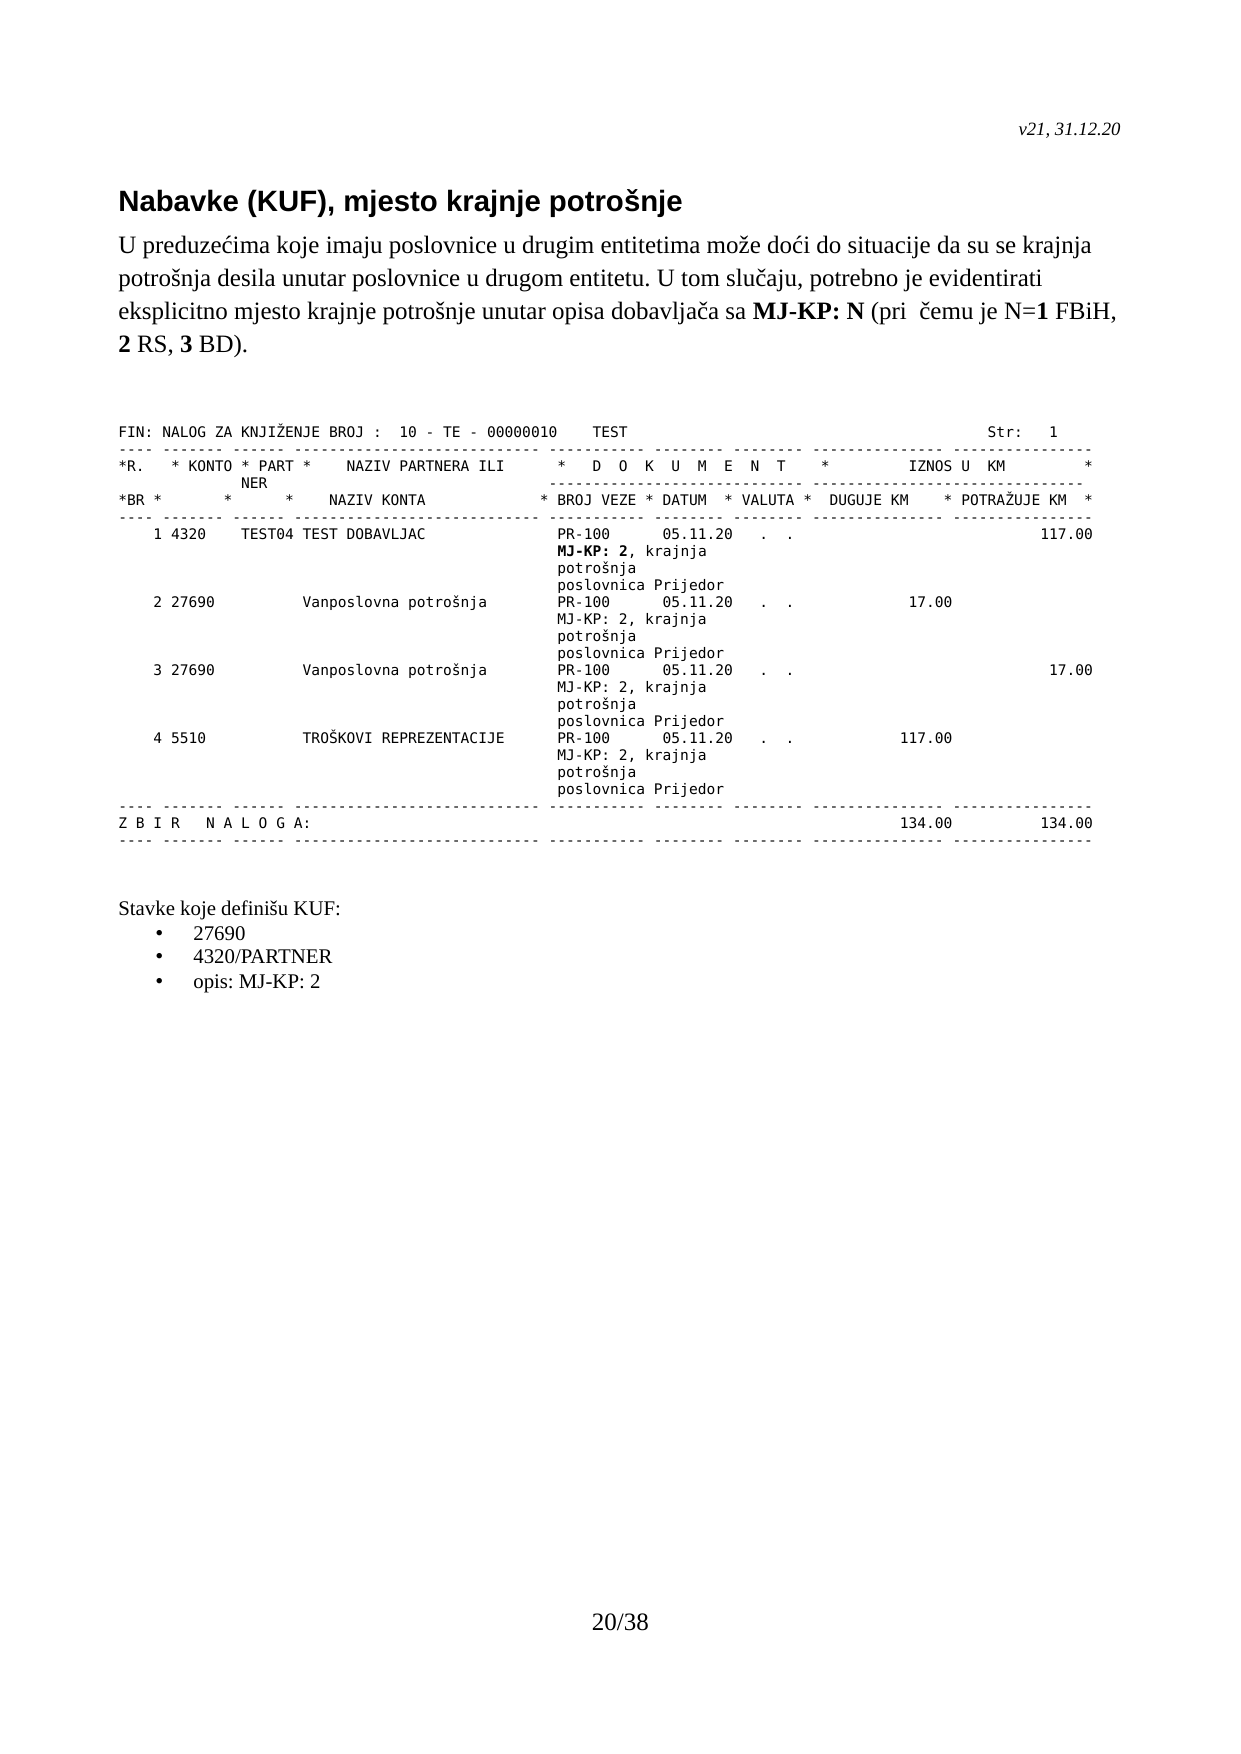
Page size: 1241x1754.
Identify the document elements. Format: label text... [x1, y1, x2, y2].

text *R. * KONTO * PART * NAZIV PARTNERA ILI * D O K U M E N T * IZNOS U KM * [118, 458, 1122, 475]
text 2 27690 Vanposlovna potrošnja PR-100 05.11.20 . . 17.00 [118, 594, 1122, 611]
text MJ-KP: 2, krajnja [118, 543, 1122, 560]
text ---- ------- ------ ---------------------------- ----------- -------- -------- --------------- ---------------- [118, 441, 1122, 458]
subtitle Nabavke (KUF), mjesto krajnje potrošnje [118, 184, 1122, 217]
text poslovnica Prijedor [118, 781, 1122, 798]
text *BR * * * NAZIV KONTA * BROJ VEZE * DATUM * VALUTA * DUGUJE KM * POTRAŽUJE KM * [118, 492, 1122, 509]
text poslovnica Prijedor [118, 577, 1122, 594]
text ---- ------- ------ ---------------------------- ----------- -------- -------- --------------- ---------------- [118, 509, 1122, 526]
list 4320/PARTNER [156, 944, 1122, 968]
text 1 4320 TEST04 TEST DOBAVLJAC PR-100 05.11.20 . . 117.00 [118, 526, 1122, 543]
text MJ-KP: 2, krajnja [118, 611, 1122, 628]
list 27690 [156, 920, 1122, 944]
list opis: MJ-KP: 2 [156, 968, 1122, 993]
text potrošnja [118, 696, 1122, 713]
text 4 5510 TROŠKOVI REPREZENTACIJE PR-100 05.11.20 . . 117.00 [118, 730, 1122, 747]
text ---- ------- ------ ---------------------------- ----------- -------- -------- --------------- ---------------- [118, 798, 1122, 815]
text Z B I R N A L O G A: 134.00 134.00 [118, 815, 1122, 832]
text FIN: NALOG ZA KNJIŽENJE BROJ : 10 - TE - 00000010 TEST Str: 1 [118, 424, 1122, 441]
text potrošnja [118, 764, 1122, 781]
text MJ-KP: 2, krajnja [118, 747, 1122, 764]
text MJ-KP: 2, krajnja [118, 679, 1122, 696]
text NER ----------------------------- ------------------------------- [118, 475, 1122, 492]
text potrošnja [118, 628, 1122, 645]
text poslovnica Prijedor [118, 713, 1122, 730]
text Stavke koje definišu KUF: [118, 896, 1122, 920]
text ---- ------- ------ ---------------------------- ----------- -------- -------- --------------- ---------------- [118, 832, 1122, 849]
text poslovnica Prijedor [118, 645, 1122, 662]
text potrošnja [118, 560, 1122, 577]
text U preduzećima koje imaju poslovnice u drugim entitetima može doći do situacije da su se krajnja potrošnja desila unutar poslovnice u drugom entitetu. U tom slučaju, potrebno je evidentirati eksplicitno mjesto krajnje potrošnje unutar opisa dobavljača sa MJ-KP: N (pri čemu je N=1 FBiH, 2 RS, 3 BD). [118, 230, 1122, 358]
text 3 27690 Vanposlovna potrošnja PR-100 05.11.20 . . 17.00 [118, 662, 1122, 679]
